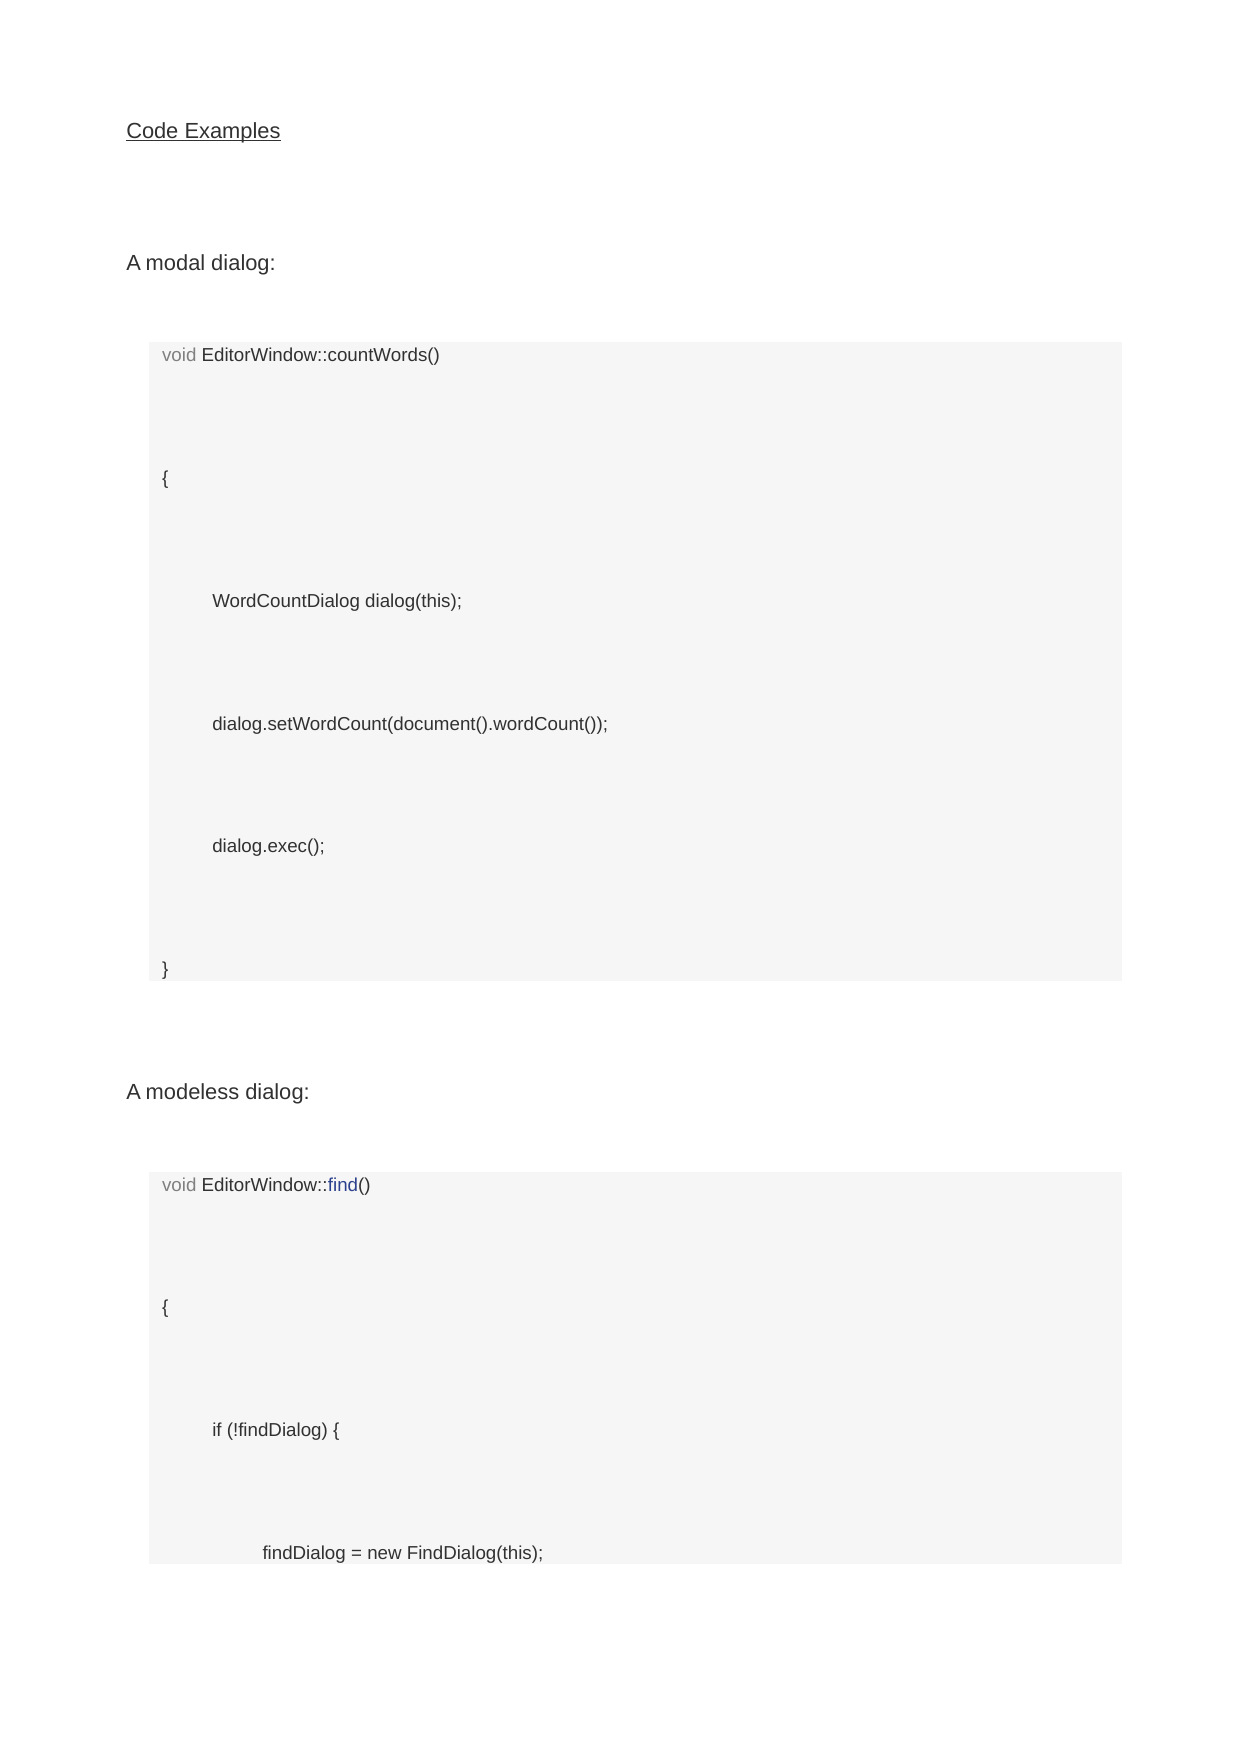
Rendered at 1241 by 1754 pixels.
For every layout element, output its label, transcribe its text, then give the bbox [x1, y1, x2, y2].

text A modeless dialog: [126, 1079, 1122, 1104]
text { [149, 1294, 1122, 1319]
text findDialog = new FindDialog(this); [149, 1540, 1122, 1564]
text void EditorWindow::find() [149, 1172, 1122, 1196]
text A modal dialog: [126, 250, 1122, 275]
subtitle Code Examples [126, 118, 1122, 143]
text dialog.exec(); [149, 833, 1122, 858]
text if (!findDialog) { [149, 1417, 1122, 1441]
text } [149, 956, 1122, 981]
text void EditorWindow::countWords() [149, 342, 1122, 367]
text WordCountDialog dialog(this); [149, 588, 1122, 612]
text { [149, 465, 1122, 489]
text dialog.setWordCount(document().wordCount()); [149, 711, 1122, 735]
